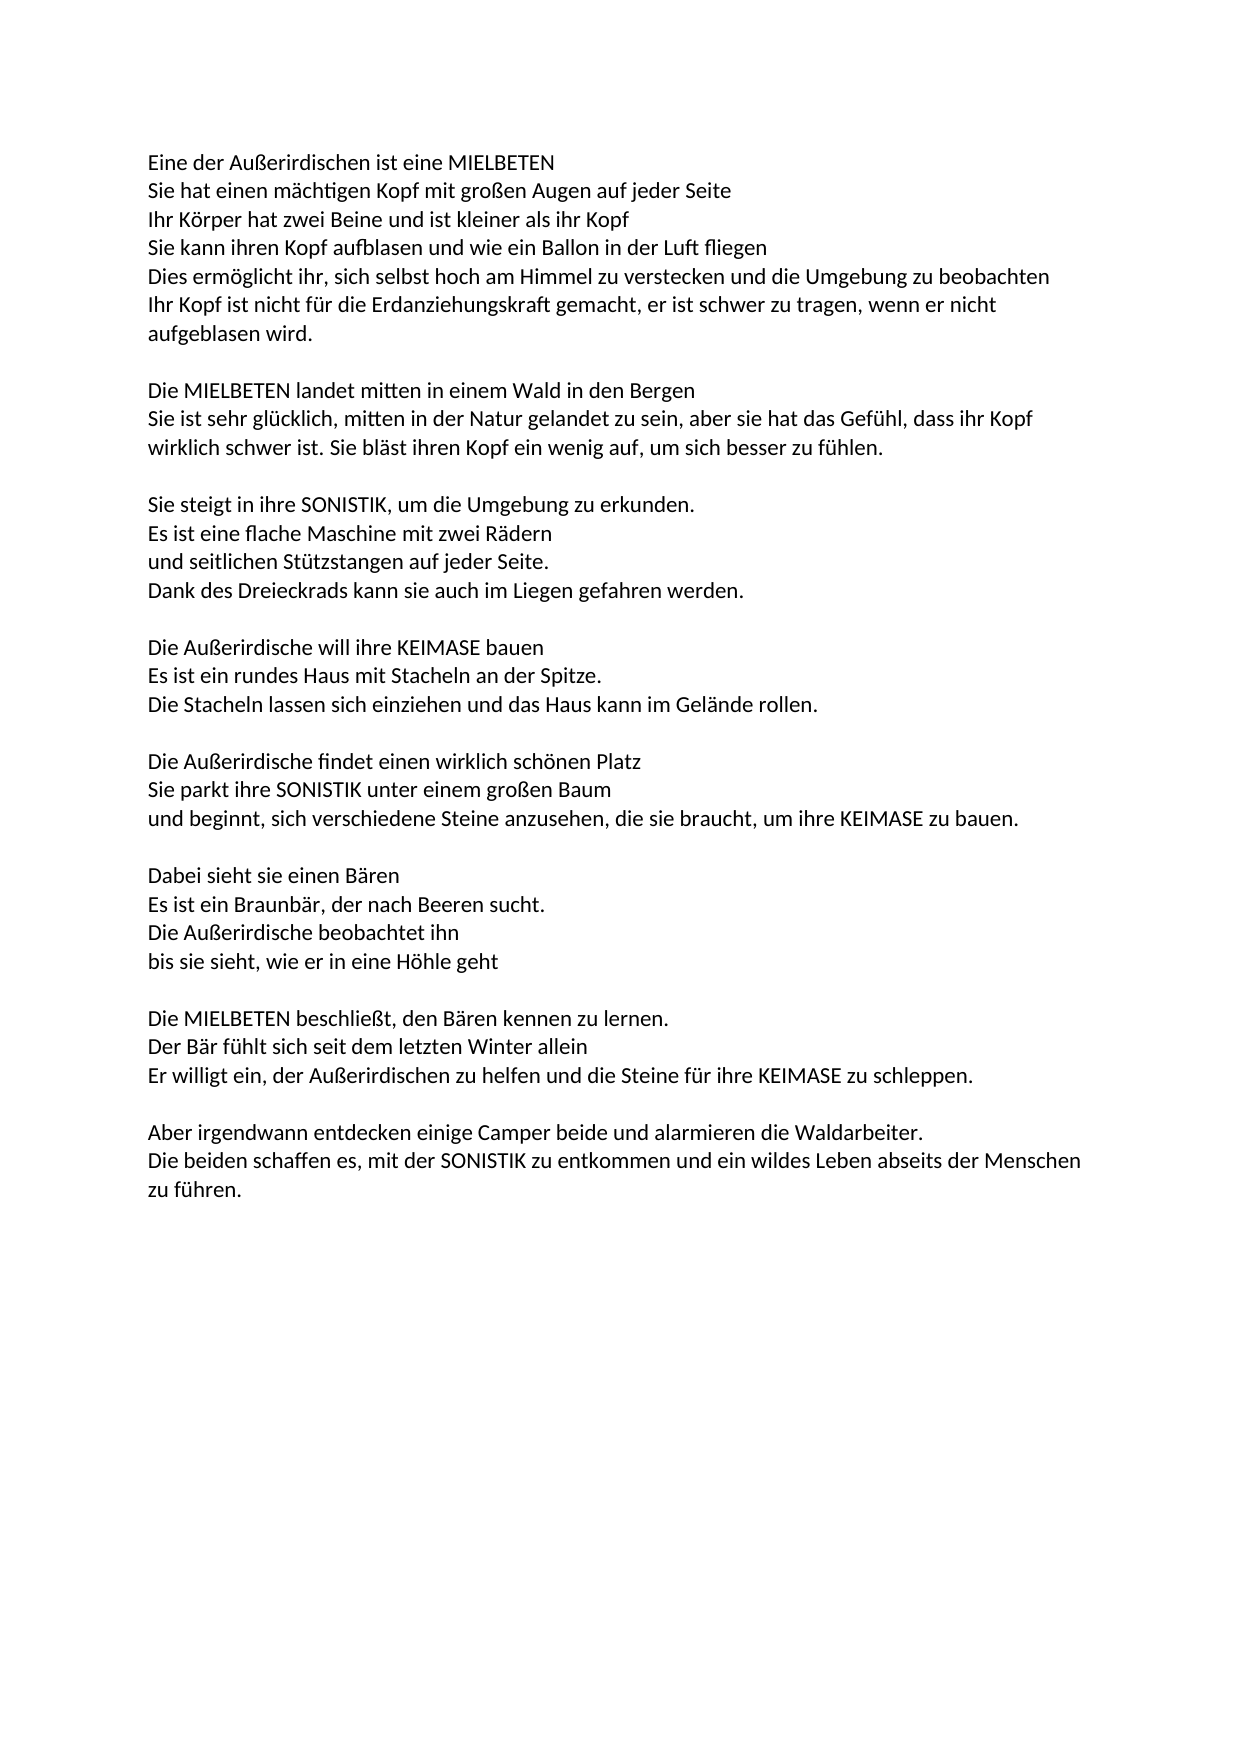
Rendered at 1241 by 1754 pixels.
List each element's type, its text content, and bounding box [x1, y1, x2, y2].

text Eine der Außerirdischen ist eine MIELBETEN Sie hat einen mächtigen Kopf mit großen Augen auf jeder Seite Ihr Körper hat zwei Beine und ist kleiner als ihr Kopf Sie kann ihren Kopf aufblasen und wie ein Ballon in der Luft fliegen Dies ermöglicht ihr, sich selbst hoch am Himmel zu verstecken und die Umgebung zu beobachten Ihr Kopf ist nicht für die Erdanziehungskraft gemacht, er ist schwer zu tragen, wenn er nicht aufgeblasen wird. Die MIELBETEN landet mitten in einem Wald in den Bergen Sie ist sehr glücklich, mitten in der Natur gelandet zu sein, aber sie hat das Gefühl, dass ihr Kopf wirklich schwer ist. Sie bläst ihren Kopf ein wenig auf, um sich besser zu fühlen. Sie steigt in ihre SONISTIK, um die Umgebung zu erkunden. Es ist eine flache Maschine mit zwei Rädern und seitlichen Stützstangen auf jeder Seite. Dank des Dreieckrads kann sie auch im Liegen gefahren werden. Die Außerirdische will ihre KEIMASE bauen Es ist ein rundes Haus mit Stacheln an der Spitze. Die Stacheln lassen sich einziehen und das Haus kann im Gelände rollen. Die Außerirdische findet einen wirklich schönen Platz Sie parkt ihre SONISTIK unter einem großen Baum und beginnt, sich verschiedene Steine anzusehen, die sie braucht, um ihre KEIMASE zu bauen. Dabei sieht sie einen Bären Es ist ein Braunbär, der nach Beeren sucht. Die Außerirdische beobachtet ihn bis sie sieht, wie er in eine Höhle geht Die MIELBETEN beschließt, den Bären kennen zu lernen. Der Bär fühlt sich seit dem letzten Winter allein Er willigt ein, der Außerirdischen zu helfen und die Steine für ihre KEIMASE zu schleppen. Aber irgendwann entdecken einige Camper beide und alarmieren die Waldarbeiter. Die beiden schaffen es, mit der SONISTIK zu entkommen und ein wildes Leben abseits der Menschen zu führen. [148, 148, 1093, 1203]
